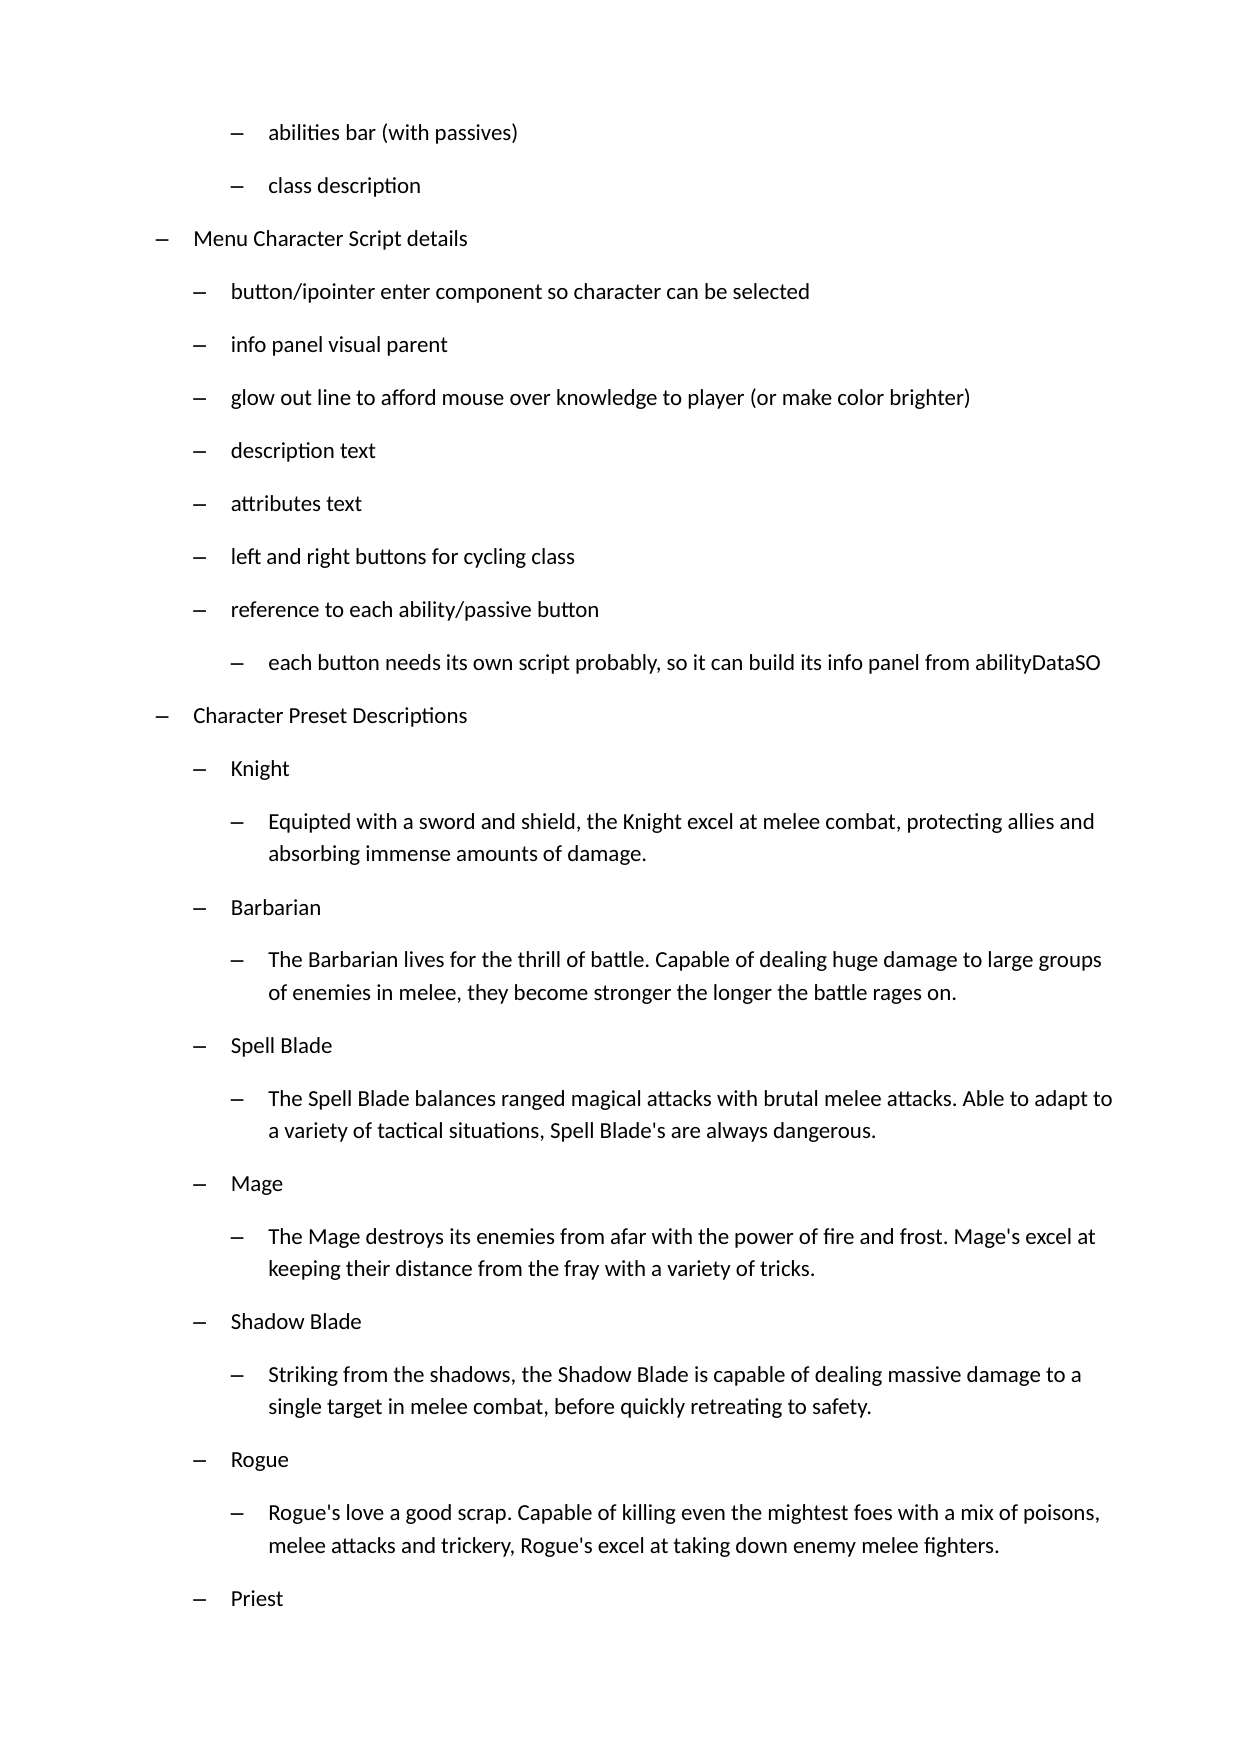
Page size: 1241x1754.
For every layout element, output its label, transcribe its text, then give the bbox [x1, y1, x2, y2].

list attributes text [193, 489, 1122, 517]
list button/ipointer enter component so character can be selected [193, 277, 1122, 305]
list glow out line to afford mouse over knowledge to player (or make color brighter) [193, 383, 1122, 411]
list Rogue [193, 1446, 1122, 1473]
list each button needs its own script probably, so it can build its info panel from abilityDataSO [231, 648, 1122, 676]
list Priest [193, 1584, 1122, 1612]
list The Spell Blade balances ranged magical attacks with brutal melee attacks. Able to adapt to a variety of tactical situations, Spell Blade's are always dangerous. [231, 1084, 1122, 1144]
list Striking from the shadows, the Shadow Blade is capable of dealing massive damage to a single target in melee combat, before quickly retreating to safety. [231, 1360, 1122, 1421]
list Equipted with a sword and shield, the Knight excel at melee combat, protecting allies and absorbing immense amounts of damage. [231, 807, 1122, 868]
list The Mage destroys its enemies from afar with the power of fire and frost. Mage's excel at keeping their distance from the fray with a variety of tricks. [231, 1222, 1122, 1282]
list Barbarian [193, 893, 1122, 921]
list Rogue's love a good scrap. Capable of killing even the mightest foes with a mix of poisons, melee attacks and trickery, Rogue's excel at taking down enemy melee fighters. [231, 1498, 1122, 1559]
list Menu Character Script details [156, 224, 1122, 252]
list description text [193, 436, 1122, 464]
list info panel visual parent [193, 330, 1122, 358]
list Spell Blade [193, 1031, 1122, 1059]
list reference to each ability/passive button [193, 595, 1122, 623]
list Mage [193, 1169, 1122, 1197]
list class description [231, 171, 1122, 199]
list Knight [193, 754, 1122, 782]
list left and right buttons for cycling class [193, 542, 1122, 570]
list abilities bar (with passives) [231, 118, 1122, 146]
list Shadow Blade [193, 1307, 1122, 1335]
list Character Preset Descriptions [156, 701, 1122, 729]
list The Barbarian lives for the thrill of battle. Capable of dealing huge damage to large groups of enemies in melee, they become stronger the longer the battle rages on. [231, 946, 1122, 1006]
